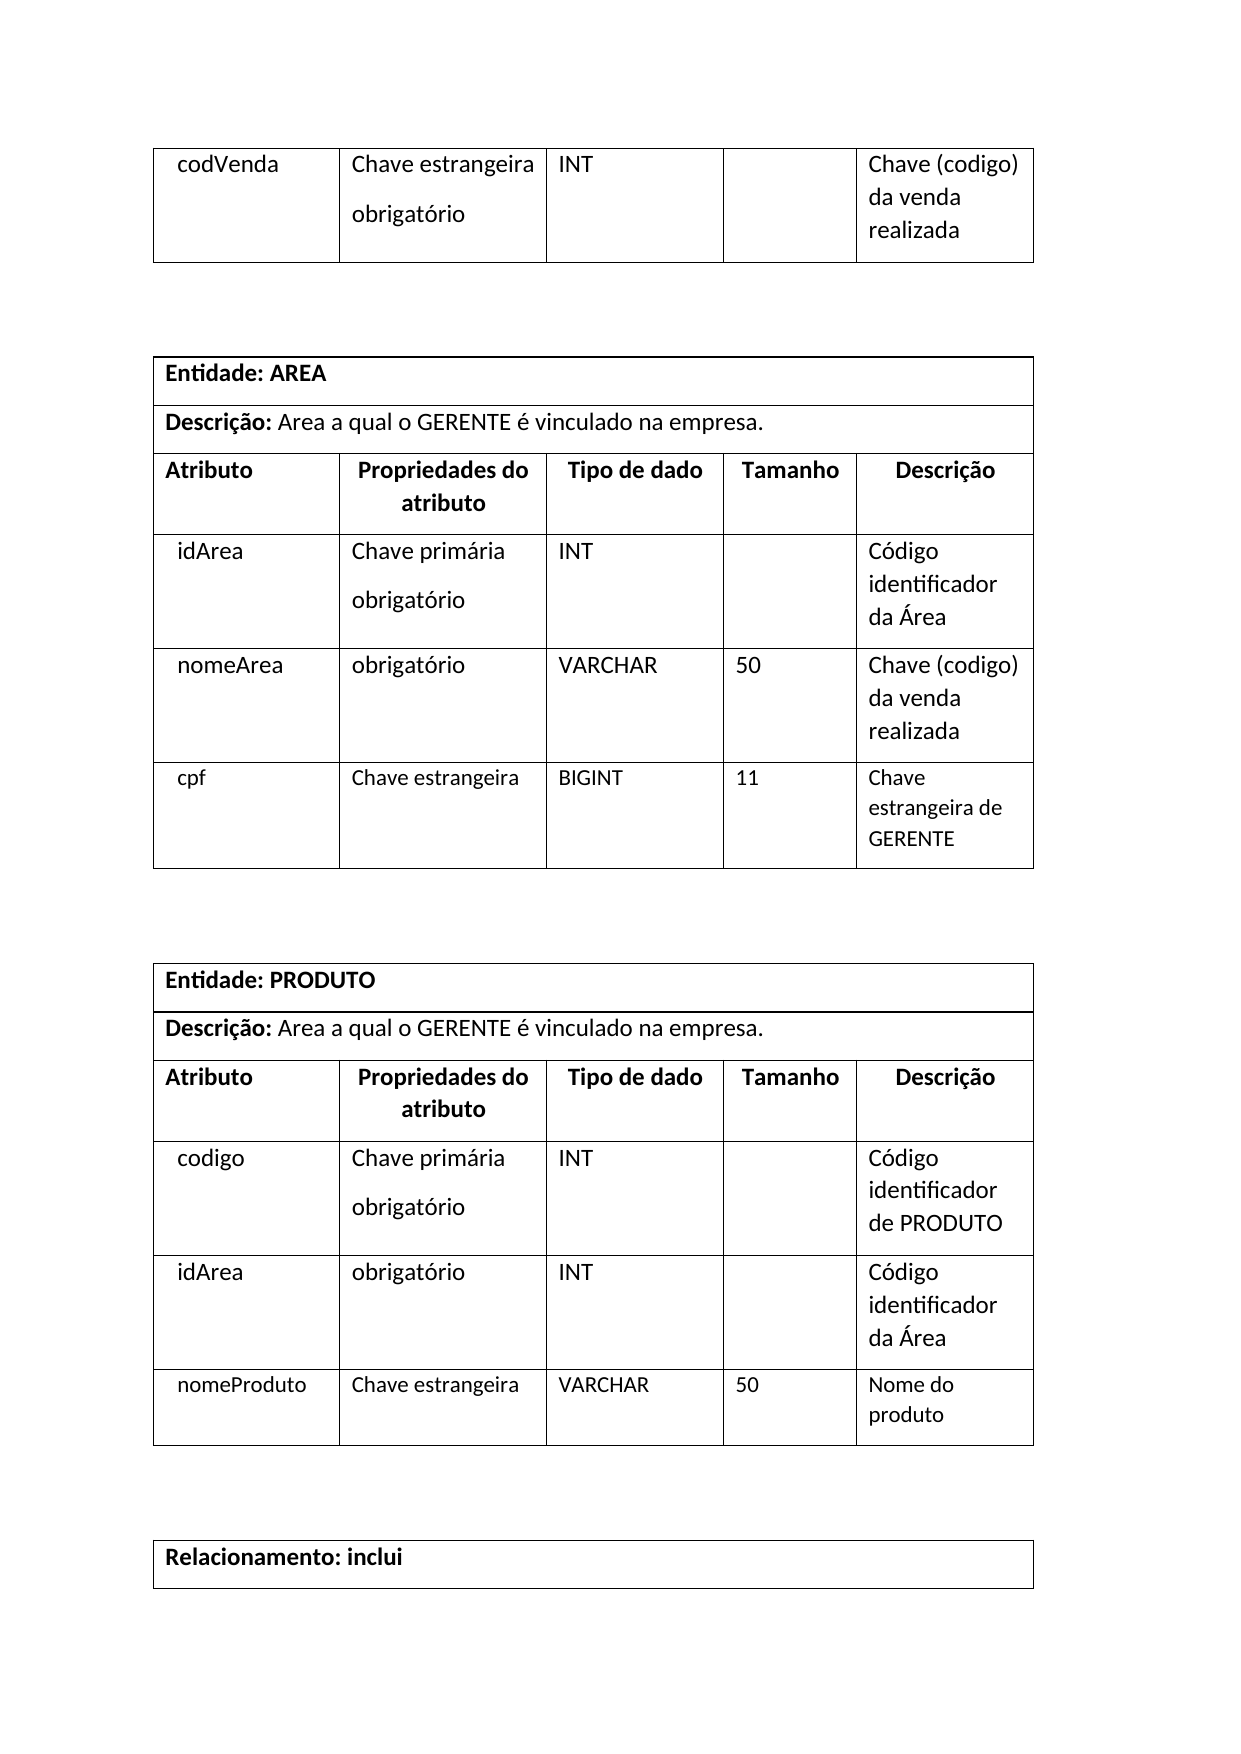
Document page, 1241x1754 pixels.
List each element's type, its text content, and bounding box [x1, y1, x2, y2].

table_cell Chave estrangeira [340, 1370, 546, 1445]
table_cell [724, 1256, 856, 1369]
table_cell BIGINT [547, 763, 723, 868]
table_cell 50 [724, 649, 856, 762]
table_cell codigo [154, 1142, 339, 1255]
table_cell codVenda [154, 149, 339, 262]
table_cell Atributo [154, 454, 339, 534]
table_cell [724, 535, 856, 648]
table_cell 11 [724, 763, 856, 868]
table_cell Código identificador da Área [857, 535, 1033, 648]
table_cell idArea [154, 1256, 339, 1369]
table_header Entidade: PRODUTO [154, 964, 1033, 1011]
table_cell [724, 1142, 856, 1255]
table_header Entidade: AREA [154, 358, 1033, 405]
table_cell 50 [724, 1370, 856, 1445]
table_cell Atributo [154, 1061, 339, 1141]
table_cell Código identificador de PRODUTO [857, 1142, 1033, 1255]
table_cell INT [547, 1256, 723, 1369]
table_cell Descrição: Area a qual o GERENTE é vinculado na empresa. [154, 1013, 1033, 1059]
table_cell Descrição: Area a qual o GERENTE é vinculado na empresa. [154, 406, 1033, 453]
table_cell obrigatório [340, 649, 546, 762]
table_cell INT [547, 149, 723, 262]
table_cell Chave estrangeira [340, 763, 546, 868]
table_cell Chave (codigo) da venda realizada [857, 649, 1033, 762]
table_cell Chave estrangeira de GERENTE [857, 763, 1033, 868]
table_cell [724, 149, 856, 262]
table_cell INT [547, 535, 723, 648]
table_cell Descrição [857, 454, 1033, 534]
table_cell Chave primária obrigatório [340, 1142, 546, 1255]
table_cell Descrição [857, 1061, 1033, 1141]
table_cell Tamanho [724, 1061, 856, 1141]
table_cell Tamanho [724, 454, 856, 534]
table_cell obrigatório [340, 1256, 546, 1369]
table_cell INT [547, 1142, 723, 1255]
table_cell Código identificador da Área [857, 1256, 1033, 1369]
table_cell Propriedades do atributo [340, 454, 546, 534]
table_cell Tipo de dado [547, 1061, 723, 1141]
table_cell idArea [154, 535, 339, 648]
table_cell VARCHAR [547, 1370, 723, 1445]
table_cell nomeProduto [154, 1370, 339, 1445]
table_cell Chave (codigo) da venda realizada [857, 149, 1033, 262]
table_cell VARCHAR [547, 649, 723, 762]
table_cell nomeArea [154, 649, 339, 762]
table_cell Chave estrangeira obrigatório [340, 149, 546, 262]
table_cell cpf [154, 763, 339, 868]
table_cell Chave primária obrigatório [340, 535, 546, 648]
table_header Relacionamento: inclui [154, 1541, 1033, 1588]
table_cell Propriedades do atributo [340, 1061, 546, 1141]
table_cell Tipo de dado [547, 454, 723, 534]
table_cell Nome do produto [857, 1370, 1033, 1445]
